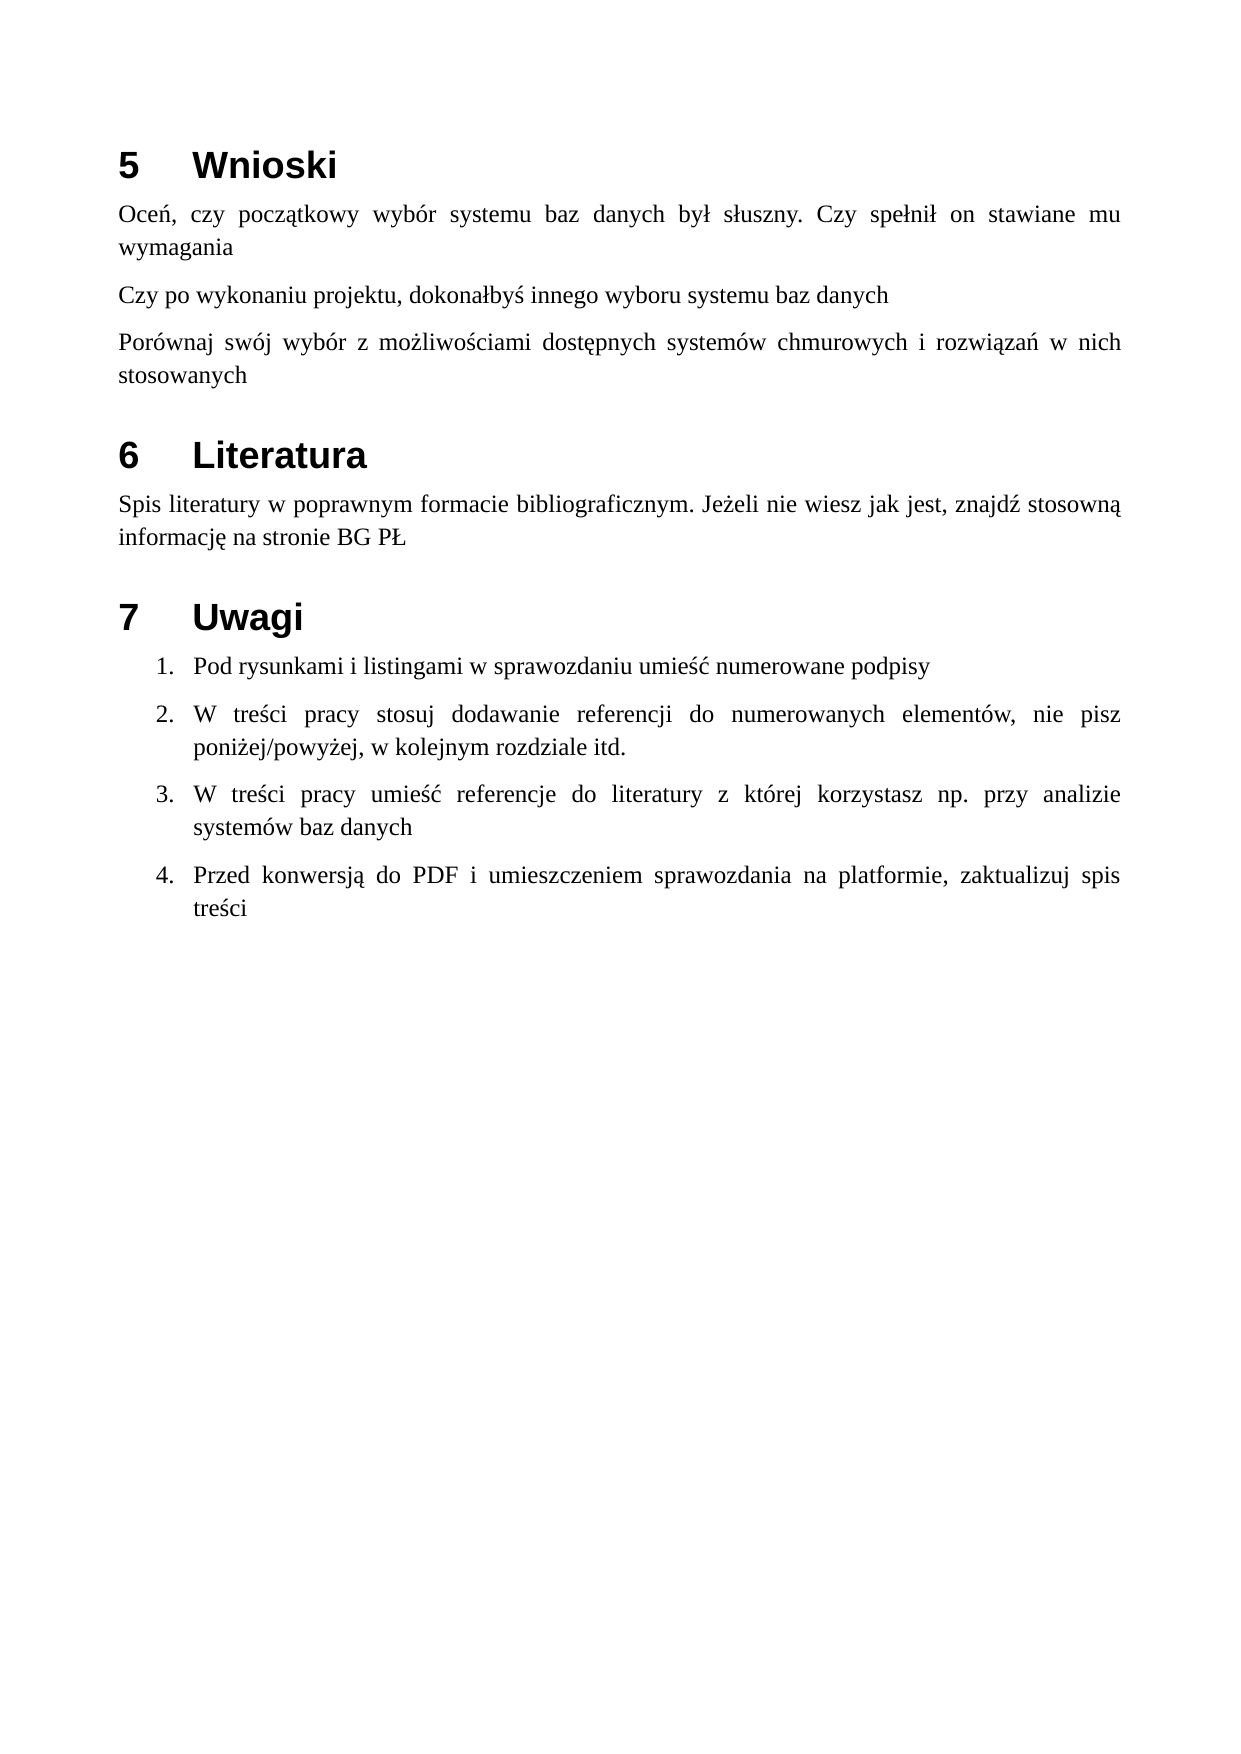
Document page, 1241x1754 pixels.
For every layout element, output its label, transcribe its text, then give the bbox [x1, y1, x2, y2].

text Oceń, czy początkowy wybór systemu baz danych był słuszny. Czy spełnił on stawiane mu wymagania [118, 199, 1122, 261]
subtitle Literatura [118, 433, 1122, 477]
list W treści pracy stosuj dodawanie referencji do numerowanych elementów, nie pisz poniżej/powyżej, w kolejnym rozdziale itd. [156, 699, 1122, 760]
text Spis literatury w poprawnym formacie bibliograficznym. Jeżeli nie wiesz jak jest, znajdź stosowną informację na stronie BG PŁ [118, 489, 1122, 551]
list W treści pracy umieść referencje do literatury z której korzystasz np. przy analizie systemów baz danych [156, 779, 1122, 841]
list Przed konwersją do PDF i umieszczeniem sprawozdania na platformie, zaktualizuj spis treści [156, 860, 1122, 922]
text Porównaj swój wybór z możliwościami dostępnych systemów chmurowych i rozwiązań w nich stosowanych [118, 327, 1122, 389]
subtitle Wnioski [118, 143, 1122, 187]
text Czy po wykonaniu projektu, dokonałbyś innego wyboru systemu baz danych [118, 280, 1122, 309]
subtitle Uwagi [118, 595, 1122, 638]
list Pod rysunkami i listingami w sprawozdaniu umieść numerowane podpisy [156, 651, 1122, 680]
